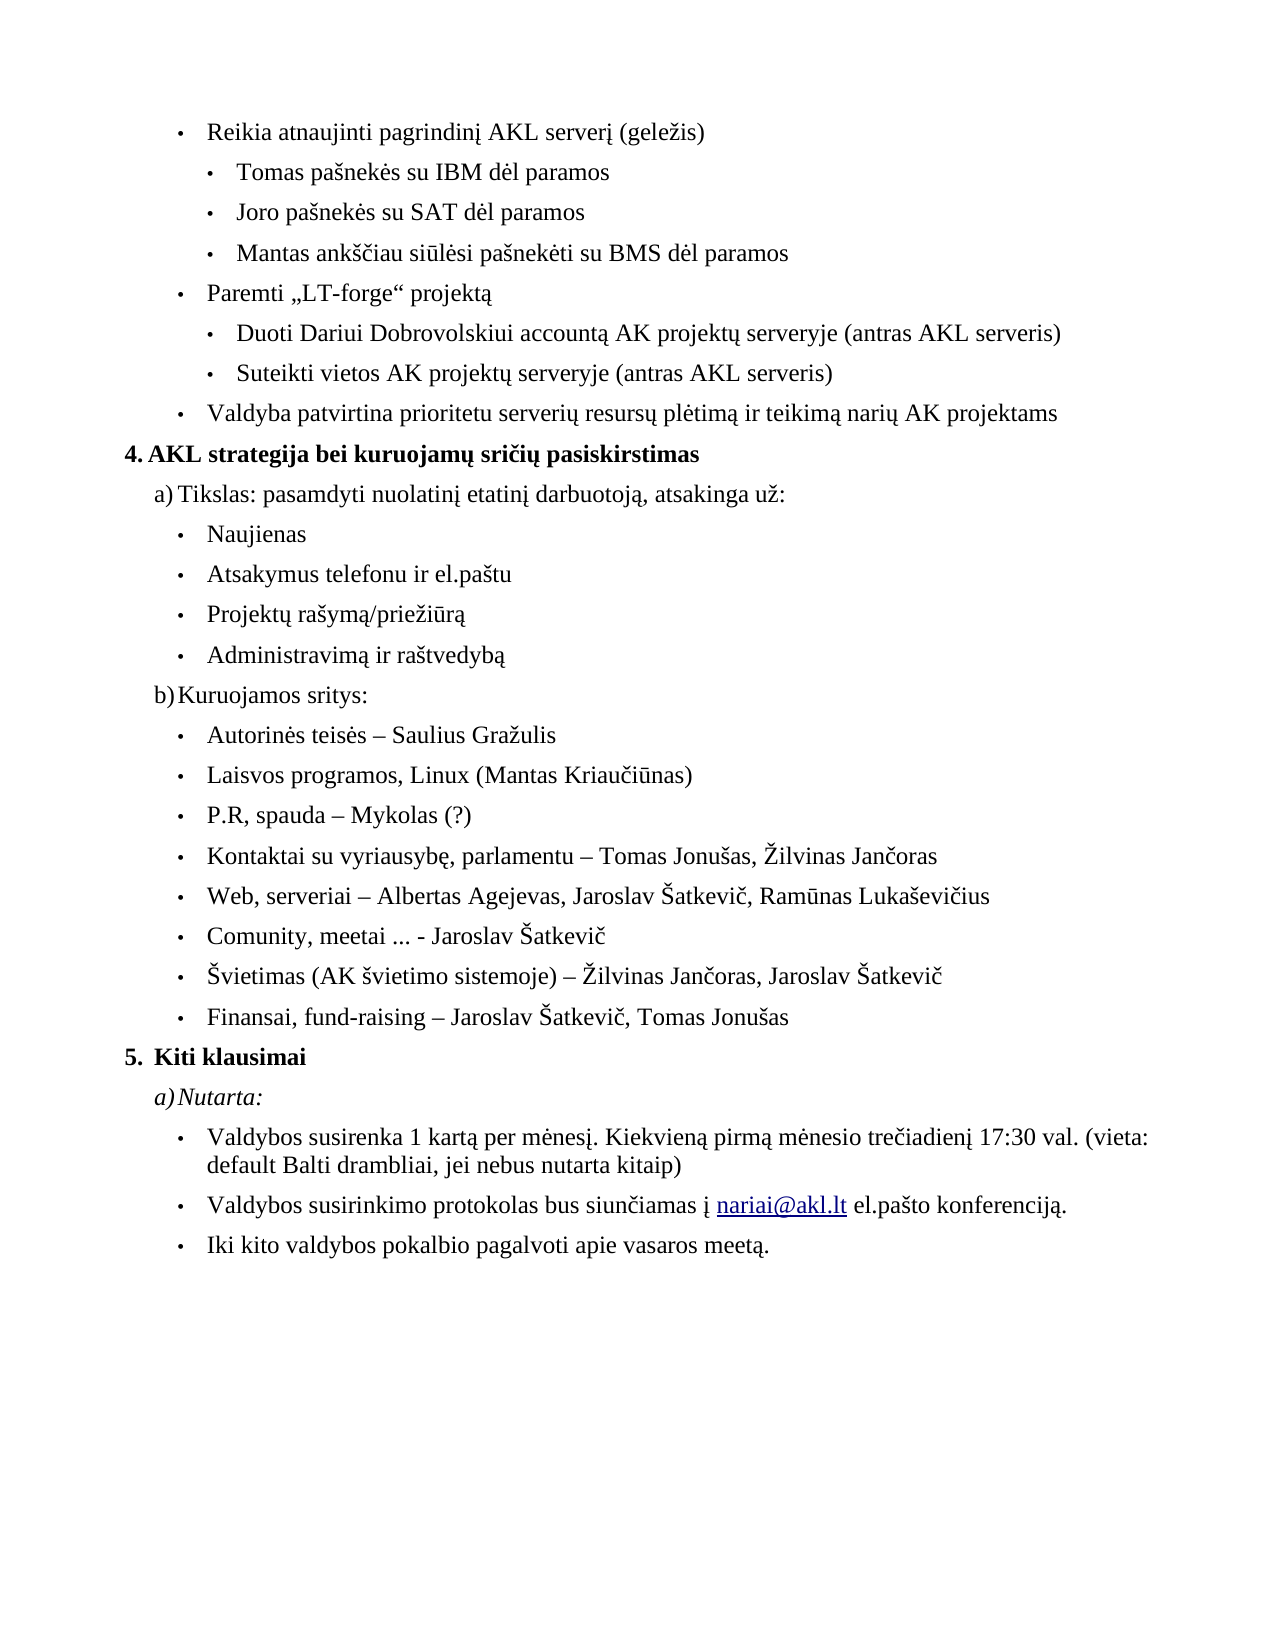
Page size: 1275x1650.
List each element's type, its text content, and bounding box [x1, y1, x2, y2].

list Suteikti vietos AK projektų serveryje (antras AKL serveris) [207, 359, 1157, 387]
list Kiti klausimai [118, 1043, 1157, 1071]
list Kontaktai su vyriausybę, parlamentu – Tomas Jonušas, Žilvinas Jančoras [177, 842, 1157, 869]
list AKL strategija bei kuruojamų sričių pasiskirstimas [118, 440, 1157, 467]
list Laisvos programos, Linux (Mantas Kriaučiūnas) [177, 761, 1157, 789]
list Mantas ankščiau siūlėsi pašnekėti su BMS dėl paramos [207, 239, 1157, 266]
list Paremti „LT-forge“ projektą [177, 279, 1157, 307]
list Švietimas (AK švietimo sistemoje) – Žilvinas Jančoras, Jaroslav Šatkevič [177, 962, 1157, 990]
list Autorinės teisės – Saulius Gražulis [177, 721, 1157, 749]
list Comunity, meetai ... - Jaroslav Šatkevič [177, 922, 1157, 950]
list Valdybos susirinkimo protokolas bus siunčiamas į nariai@akl.lt el.pašto konferenciją. [177, 1191, 1157, 1219]
list Joro pašnekės su SAT dėl paramos [207, 198, 1157, 226]
list Naujienas [177, 520, 1157, 548]
list Finansai, fund-raising – Jaroslav Šatkevič, Tomas Jonušas [177, 1003, 1157, 1030]
list Administravimą ir raštvedybą [177, 641, 1157, 668]
list Valdybos susirenka 1 kartą per mėnesį. Kiekvieną pirmą mėnesio trečiadienį 17:30 val. (vieta: default Balti drambliai, jei nebus nutarta kitaip) [177, 1123, 1157, 1179]
list Valdyba patvirtina prioritetu serverių resursų plėtimą ir teikimą narių AK projektams [177, 399, 1157, 427]
list Projektų rašymą/priežiūrą [177, 601, 1157, 628]
list Web, serveriai – Albertas Agejevas, Jaroslav Šatkevič, Ramūnas Lukaševičius [177, 882, 1157, 910]
list Kuruojamos sritys: [148, 681, 1157, 709]
list Tomas pašnekės su IBM dėl paramos [207, 158, 1157, 186]
list Iki kito valdybos pokalbio pagalvoti apie vasaros meetą. [177, 1231, 1157, 1259]
list Tikslas: pasamdyti nuolatinį etatinį darbuotoją, atsakinga už: [148, 480, 1157, 508]
list Atsakymus telefonu ir el.paštu [177, 560, 1157, 588]
list Duoti Dariui Dobrovolskiui accountą AK projektų serveryje (antras AKL serveris) [207, 319, 1157, 347]
list P.R, spauda – Mykolas (?) [177, 802, 1157, 829]
list Nutarta: [148, 1083, 1157, 1111]
list Reikia atnaujinti pagrindinį AKL serverį (geležis) [177, 118, 1157, 146]
